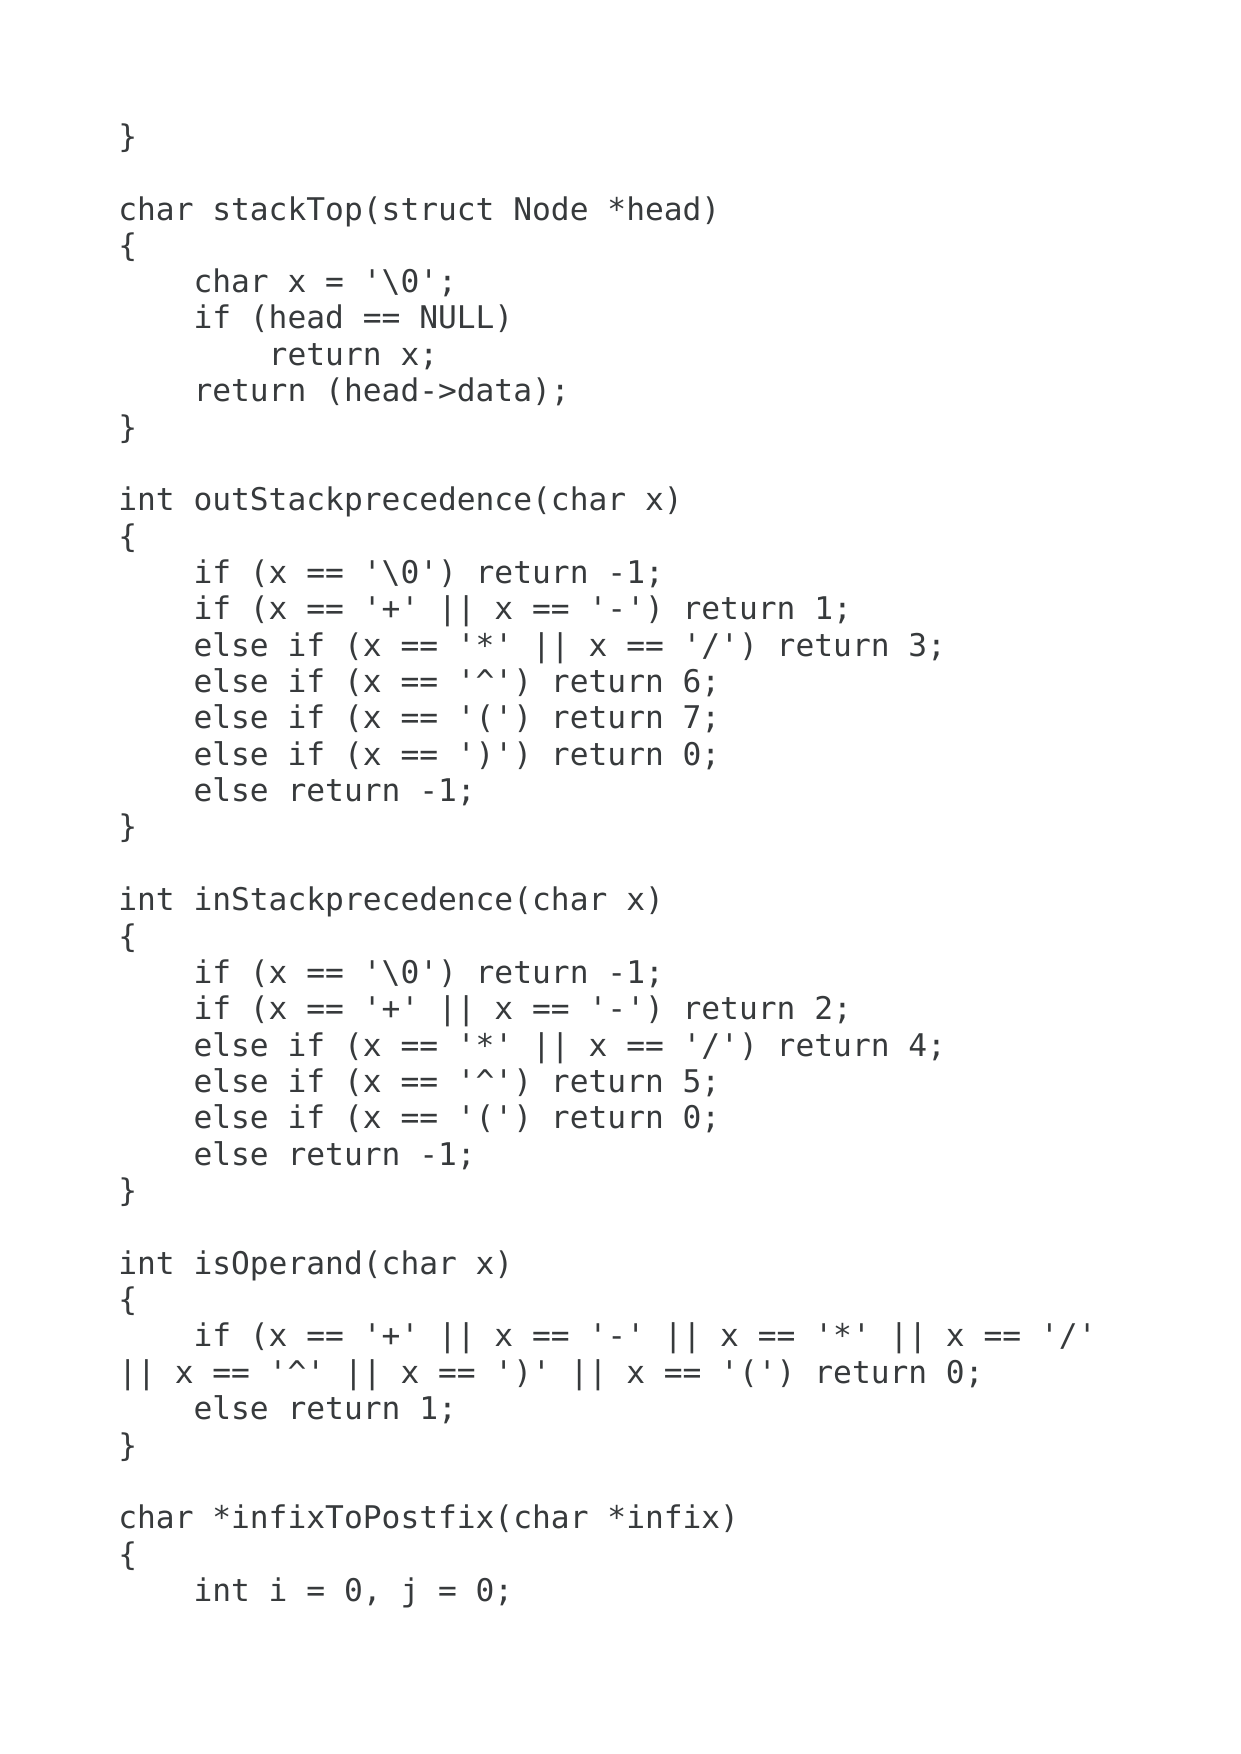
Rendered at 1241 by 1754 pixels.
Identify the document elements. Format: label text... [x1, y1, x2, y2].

text } [118, 409, 1122, 445]
text char *infixToPostfix(char *infix) [118, 1499, 1122, 1536]
text { [118, 918, 1122, 954]
text } [118, 1427, 1122, 1463]
text char x = '\0'; [118, 263, 1122, 300]
text { [118, 1281, 1122, 1318]
text if (x == '\0') return -1; [118, 954, 1122, 991]
text { [118, 1536, 1122, 1572]
text else if (x == '(') return 0; [118, 1100, 1122, 1136]
text return (head->data); [118, 373, 1122, 409]
text if (x == '+' || x == '-') return 2; [118, 991, 1122, 1027]
text int isOperand(char x) [118, 1245, 1122, 1281]
text { [118, 227, 1122, 263]
text else return 1; [118, 1391, 1122, 1427]
text if (x == '\0') return -1; [118, 554, 1122, 591]
text int outStackprecedence(char x) [118, 482, 1122, 518]
text else return -1; [118, 772, 1122, 809]
text else if (x == ')') return 0; [118, 736, 1122, 772]
text } [118, 1172, 1122, 1209]
text else if (x == '^') return 6; [118, 663, 1122, 700]
text else if (x == '*' || x == '/') return 3; [118, 627, 1122, 663]
text if (head == NULL) [118, 300, 1122, 336]
text else if (x == '^') return 5; [118, 1063, 1122, 1100]
text else if (x == '*' || x == '/') return 4; [118, 1027, 1122, 1063]
text if (x == '+' || x == '-' || x == '*' || x == '/' || x == '^' || x == ')' || x == '(') return 0; [118, 1318, 1122, 1391]
text } [118, 809, 1122, 845]
text if (x == '+' || x == '-') return 1; [118, 591, 1122, 627]
text char stackTop(struct Node *head) [118, 191, 1122, 227]
text else if (x == '(') return 7; [118, 700, 1122, 736]
text int inStackprecedence(char x) [118, 882, 1122, 918]
text int i = 0, j = 0; [118, 1572, 1122, 1609]
text else return -1; [118, 1136, 1122, 1172]
text { [118, 518, 1122, 554]
text return x; [118, 336, 1122, 373]
text } [118, 118, 1122, 154]
